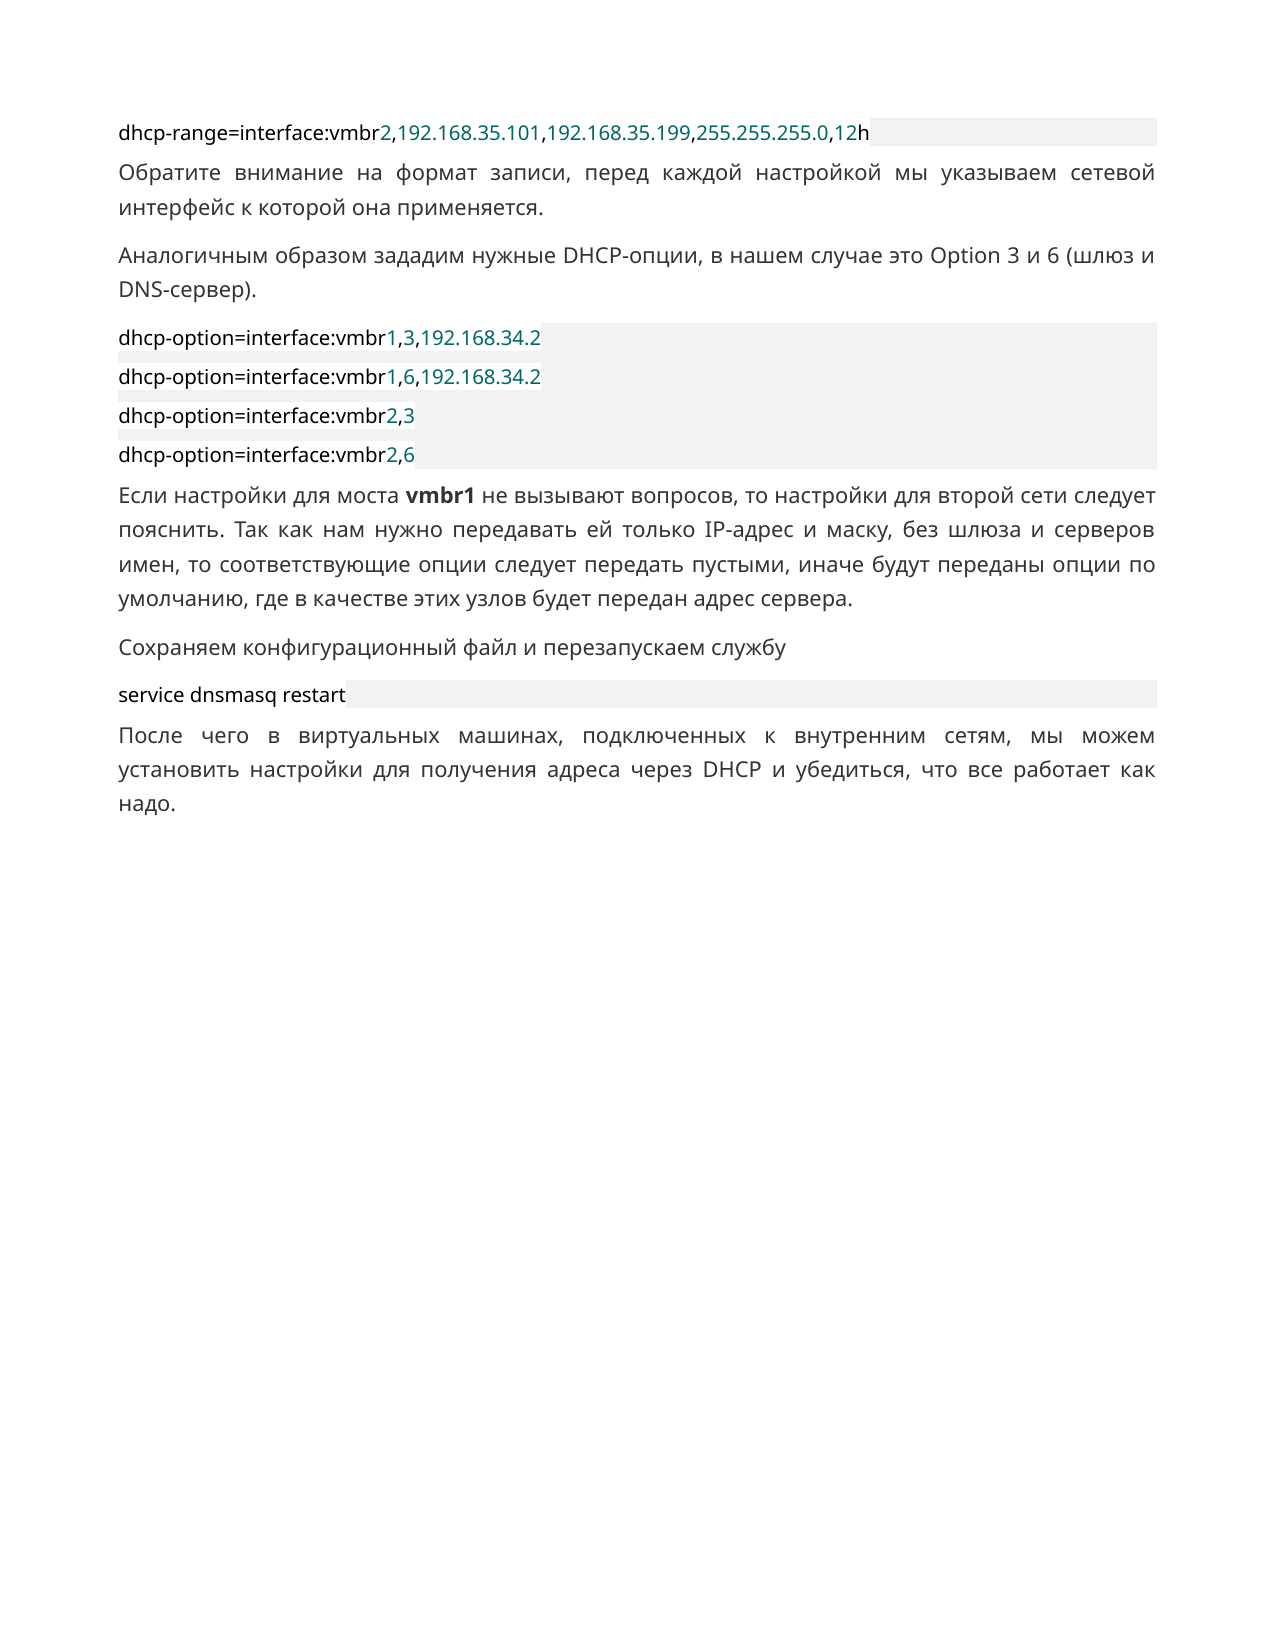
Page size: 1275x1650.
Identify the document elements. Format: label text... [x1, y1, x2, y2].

text Аналогичным образом зададим нужные DHCP-опции, в нашем случае это Option 3 и 6 (шлюз и DNS-сервер). [118, 240, 1157, 304]
text dhcp-option=interface:vmbr1,6,192.168.34.2 [118, 362, 1157, 390]
text dhcp-option=interface:vmbr2,6 [118, 441, 1157, 469]
text Если настройки для моста vmbr1 не вызывают вопросов, то настройки для второй сети следует пояснить. Так как нам нужно передавать ей только IP-адрес и маску, без шлюза и серверов имен, то соответствующие опции следует передать пустыми, иначе будут переданы опции по умолчанию, где в качестве этих узлов будет передан адрес сервера. [118, 480, 1157, 613]
text dhcp-option=interface:vmbr1,3,192.168.34.2 [118, 323, 1157, 351]
text dhcp-range=interface:vmbr2,192.168.35.101,192.168.35.199,255.255.255.0,12h [118, 118, 1157, 146]
text Обратите внимание на формат записи, перед каждой настройкой мы указываем сетевой интерфейс к которой она применяется. [118, 157, 1157, 221]
text После чего в виртуальных машинах, подключенных к внутренним сетям, мы можем установить настройки для получения адреса через DHCP и убедиться, что все работает как надо. [118, 719, 1157, 818]
text service dnsmasq restart [118, 680, 1157, 708]
text Сохраняем конфигурационный файл и перезапускаем службу [118, 632, 1157, 661]
text dhcp-option=interface:vmbr2,3 [118, 402, 1157, 429]
